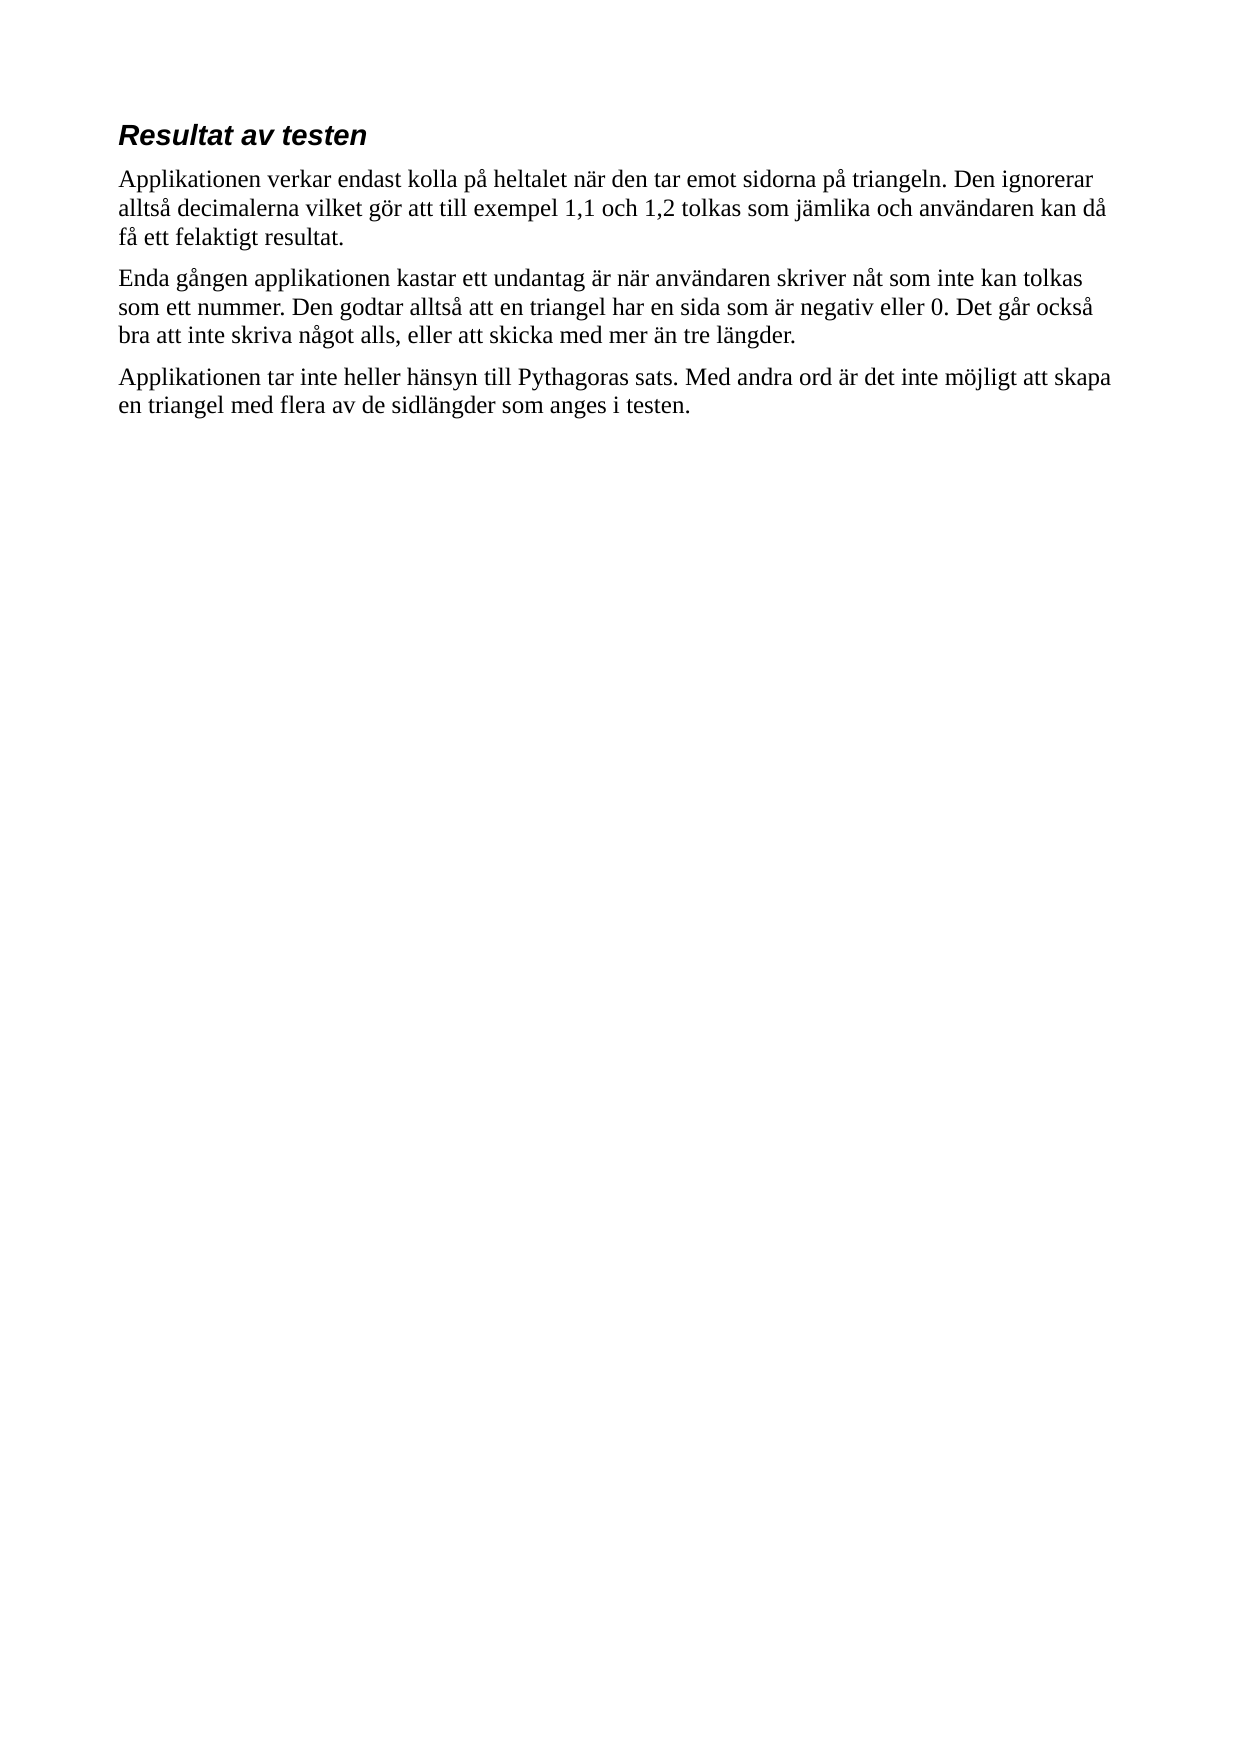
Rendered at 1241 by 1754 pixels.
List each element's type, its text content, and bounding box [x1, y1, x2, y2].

subtitle Resultat av testen [118, 118, 1122, 152]
text Applikationen tar inte heller hänsyn till Pythagoras sats. Med andra ord är det inte möjligt att skapa en triangel med flera av de sidlängder som anges i testen. [118, 362, 1122, 419]
text Applikationen verkar endast kolla på heltalet när den tar emot sidorna på triangeln. Den ignorerar alltså decimalerna vilket gör att till exempel 1,1 och 1,2 tolkas som jämlika och användaren kan då få ett felaktigt resultat. [118, 164, 1122, 250]
text Enda gången applikationen kastar ett undantag är när användaren skriver nåt som inte kan tolkas som ett nummer. Den godtar alltså att en triangel har en sida som är negativ eller 0. Det går också bra att inte skriva något alls, eller att skicka med mer än tre längder. [118, 263, 1122, 349]
